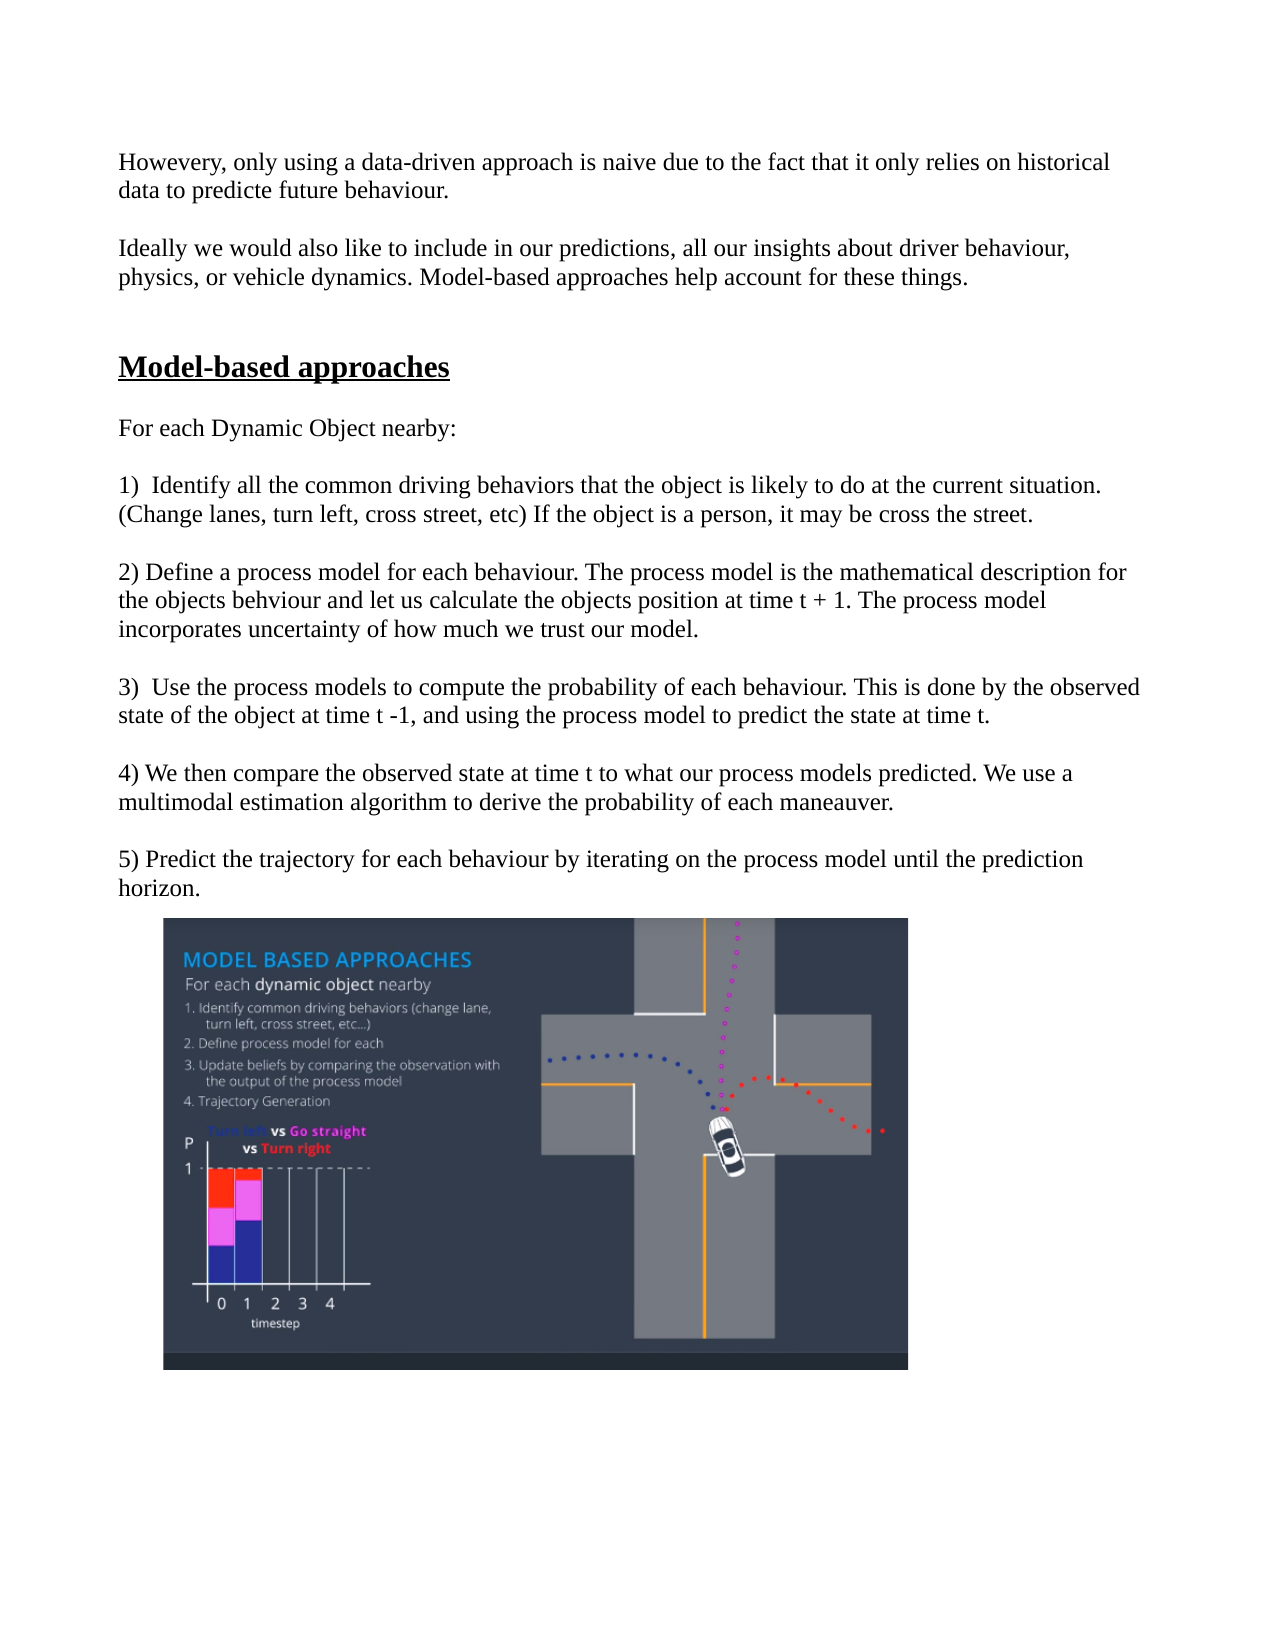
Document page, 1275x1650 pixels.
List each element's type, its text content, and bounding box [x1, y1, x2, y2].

text Ideally we would also like to include in our predictions, all our insights about driver behaviour, physics, or vehicle dynamics. Model-based approaches help account for these things. [118, 233, 1157, 291]
text Howevery, only using a data-driven approach is naive due to the fact that it only relies on historical data to predicte future behaviour. [118, 147, 1157, 204]
text 5) Predict the trajectory for each behaviour by iterating on the process model until the prediction horizon. [118, 844, 1157, 902]
text 4) We then compare the observed state at time t to what our process models predicted. We use a multimodal estimation algorithm to derive the probability of each maneauver. [118, 758, 1157, 815]
text For each Dynamic Object nearby: [118, 413, 1157, 442]
text 1) Identify all the common driving behaviors that the object is likely to do at the current situation. (Change lanes, turn left, cross street, etc) If the object is a person, it may be cross the street. [118, 470, 1157, 528]
text 2) Define a process model for each behaviour. The process model is the mathematical description for the objects behviour and let us calculate the objects position at time t + 1. The process model incorporates uncertainty of how much we trust our model. [118, 557, 1157, 643]
text Model-based approaches [118, 348, 1157, 384]
picture [163, 918, 909, 1370]
text 3) Use the process models to compute the probability of each behaviour. This is done by the observed state of the object at time t -1, and using the process model to predict the state at time t. [118, 672, 1157, 729]
